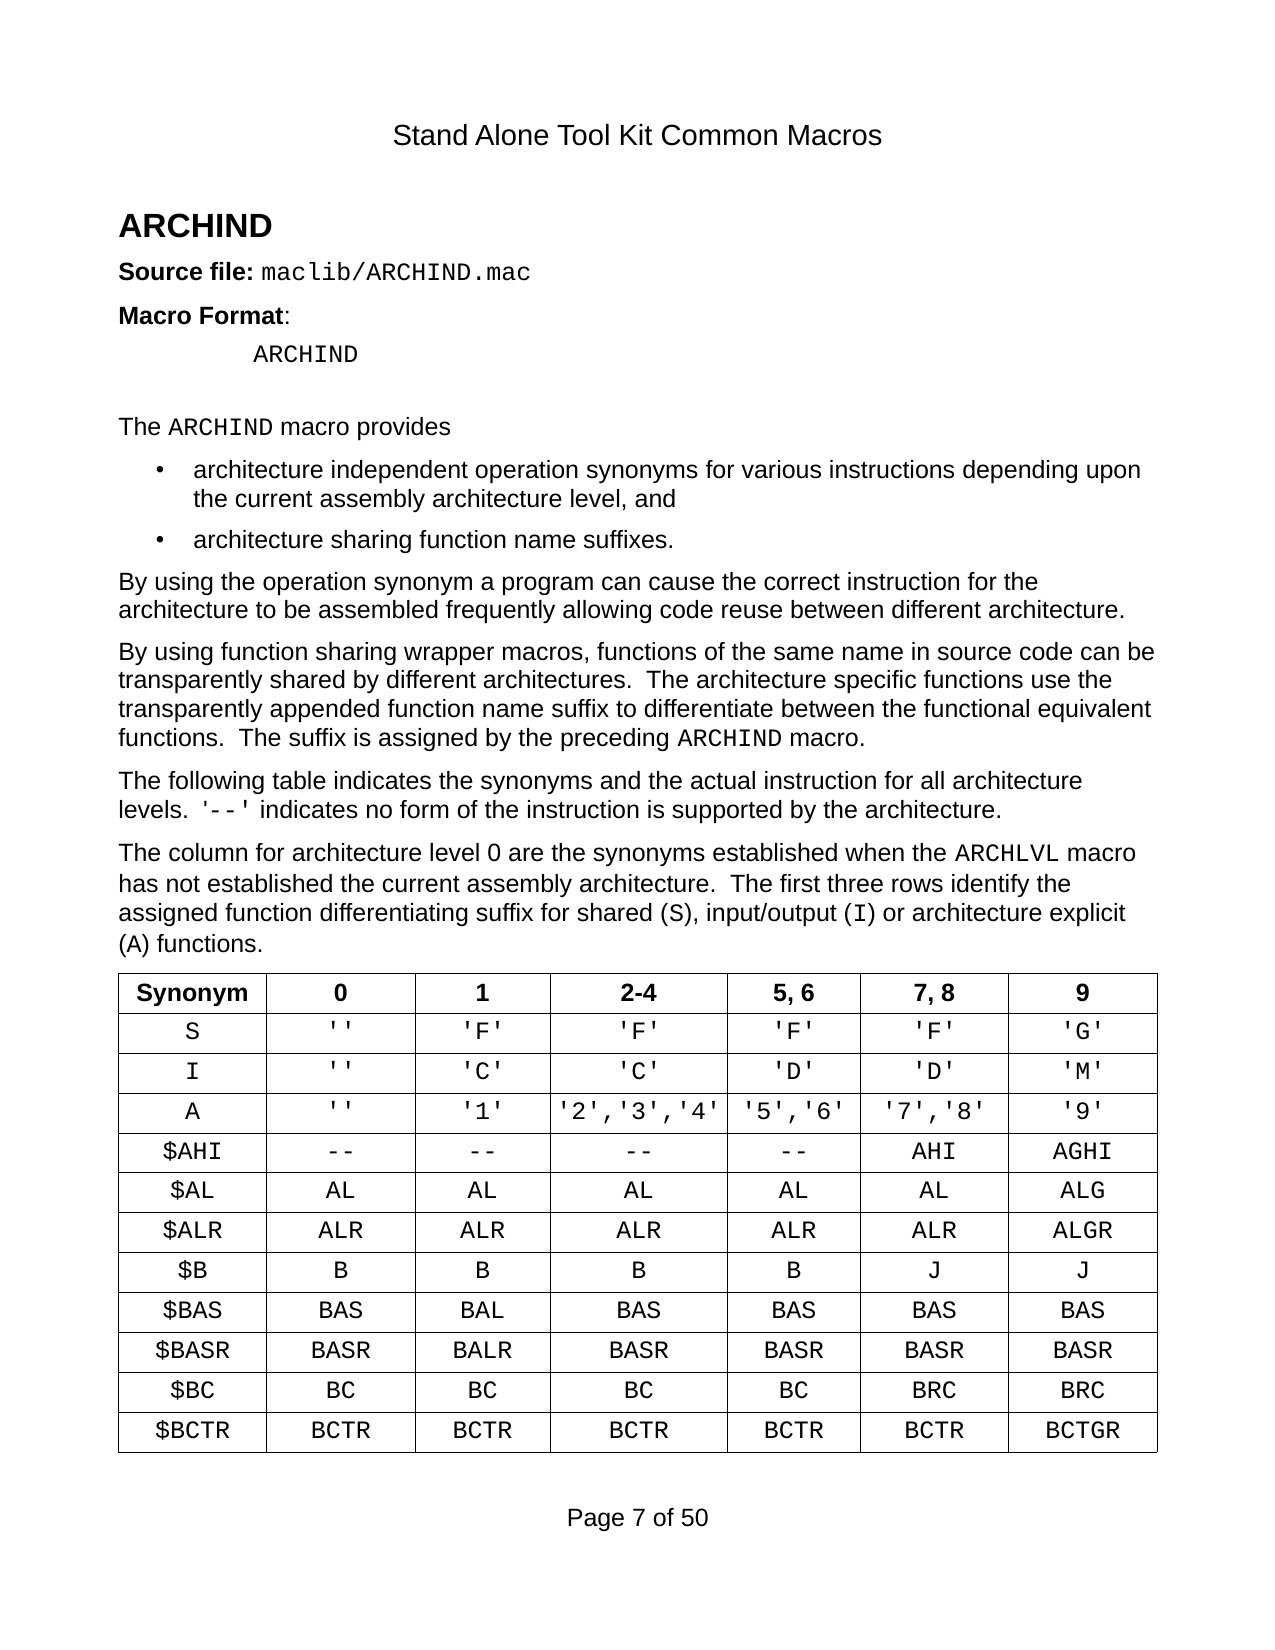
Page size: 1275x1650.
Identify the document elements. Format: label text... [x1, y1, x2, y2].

subtitle ARCHIND [118, 206, 1157, 245]
table_cell 'F' [728, 1014, 860, 1053]
table_cell BCTR [861, 1413, 1008, 1452]
table_cell BC [551, 1373, 727, 1412]
table_cell $ALR [119, 1213, 266, 1252]
table_cell I [119, 1054, 266, 1092]
table_cell B [267, 1253, 415, 1292]
table_cell B [728, 1253, 860, 1292]
table_cell BCTR [267, 1413, 415, 1452]
table_cell -- [551, 1134, 727, 1172]
table_cell AL [267, 1173, 415, 1212]
table_cell $BAS [119, 1293, 266, 1332]
table_cell '1' [416, 1094, 550, 1132]
table_cell BCTGR [1009, 1413, 1157, 1452]
table_cell BASR [551, 1333, 727, 1372]
table_cell BAL [416, 1293, 550, 1332]
table_cell J [861, 1253, 1008, 1292]
table_cell $BC [119, 1373, 266, 1412]
table_cell S [119, 1014, 266, 1053]
table_cell ALR [267, 1213, 415, 1252]
table_cell ALGR [1009, 1213, 1157, 1252]
table_cell -- [416, 1134, 550, 1172]
table_cell ALR [416, 1213, 550, 1252]
table_header 0 [267, 974, 415, 1013]
table_cell A [119, 1094, 266, 1132]
table_cell ALR [861, 1213, 1008, 1252]
table_cell BALR [416, 1333, 550, 1372]
table_cell AGHI [1009, 1134, 1157, 1172]
table_cell BASR [1009, 1333, 1157, 1372]
table_cell $B [119, 1253, 266, 1292]
table_cell J [1009, 1253, 1157, 1292]
table_cell BC [728, 1373, 860, 1412]
table_cell B [416, 1253, 550, 1292]
table_cell AL [728, 1173, 860, 1212]
table_cell BCTR [416, 1413, 550, 1452]
table_cell BCTR [728, 1413, 860, 1452]
table_cell 'C' [551, 1054, 727, 1092]
table_cell BASR [728, 1333, 860, 1372]
table_cell 'F' [551, 1014, 727, 1053]
table_cell '9' [1009, 1094, 1157, 1132]
table_cell BRC [1009, 1373, 1157, 1412]
table_cell $BCTR [119, 1413, 266, 1452]
table_cell BCTR [551, 1413, 727, 1452]
table_cell $AL [119, 1173, 266, 1212]
table_cell ALR [551, 1213, 727, 1252]
table_cell BAS [551, 1293, 727, 1332]
table_cell AL [551, 1173, 727, 1212]
table_cell AL [416, 1173, 550, 1212]
text Macro Format: [118, 301, 1157, 329]
table_cell '7','8' [861, 1094, 1008, 1132]
table_cell -- [728, 1134, 860, 1172]
table_cell '2','3','4' [551, 1094, 727, 1132]
text The ARCHIND macro provides [118, 412, 1157, 442]
table_cell '' [267, 1054, 415, 1092]
table_cell '' [267, 1014, 415, 1053]
table_cell AL [861, 1173, 1008, 1212]
table_cell AHI [861, 1134, 1008, 1172]
table_header Synonym [119, 974, 266, 1013]
table_cell BAS [1009, 1293, 1157, 1332]
table_cell 'D' [728, 1054, 860, 1092]
table_cell 'G' [1009, 1014, 1157, 1053]
table_cell '5','6' [728, 1094, 860, 1132]
table_cell $BASR [119, 1333, 266, 1372]
table_cell ALR [728, 1213, 860, 1252]
text ARCHIND [118, 342, 1157, 370]
table_cell 'F' [416, 1014, 550, 1053]
text By using function sharing wrapper macros, functions of the same name in source code can be transparently shared by different architectures. The architecture specific functions use the transparently appended function name suffix to differentiate between the functional equivalent functions. The suffix is assigned by the preceding ARCHIND macro. [118, 636, 1157, 754]
table_header 5, 6 [728, 974, 860, 1013]
list architecture sharing function name suffixes. [156, 525, 1157, 554]
text The following table indicates the synonyms and the actual instruction for all architecture levels. '--' indicates no form of the instruction is supported by the architecture. [118, 766, 1157, 826]
table_cell 'D' [861, 1054, 1008, 1092]
table_header 2-4 [551, 974, 727, 1013]
table_cell BC [267, 1373, 415, 1412]
table_cell 'F' [861, 1014, 1008, 1053]
table_header 1 [416, 974, 550, 1013]
table_cell BC [416, 1373, 550, 1412]
table_cell BRC [861, 1373, 1008, 1412]
list architecture independent operation synonyms for various instructions depending upon the current assembly architecture level, and [156, 455, 1157, 513]
table_cell $AHI [119, 1134, 266, 1172]
table_cell BASR [267, 1333, 415, 1372]
table_cell BAS [267, 1293, 415, 1332]
table_cell '' [267, 1094, 415, 1132]
text By using the operation synonym a program can cause the correct instruction for the architecture to be assembled frequently allowing code reuse between different architecture. [118, 566, 1157, 624]
table_cell BAS [728, 1293, 860, 1332]
table_header 9 [1009, 974, 1157, 1013]
table_cell 'C' [416, 1054, 550, 1092]
table_header 7, 8 [861, 974, 1008, 1013]
table_cell BAS [861, 1293, 1008, 1332]
table_cell ALG [1009, 1173, 1157, 1212]
text The column for architecture level 0 are the synonyms established when the ARCHLVL macro has not established the current assembly architecture. The first three rows identify the assigned function differentiating suffix for shared (S), input/output (I) or architecture explicit (A) functions. [118, 838, 1157, 960]
text Source file: maclib/ARCHIND.mac [118, 257, 1157, 288]
table_cell B [551, 1253, 727, 1292]
table_cell BASR [861, 1333, 1008, 1372]
table_cell -- [267, 1134, 415, 1172]
table_cell 'M' [1009, 1054, 1157, 1092]
